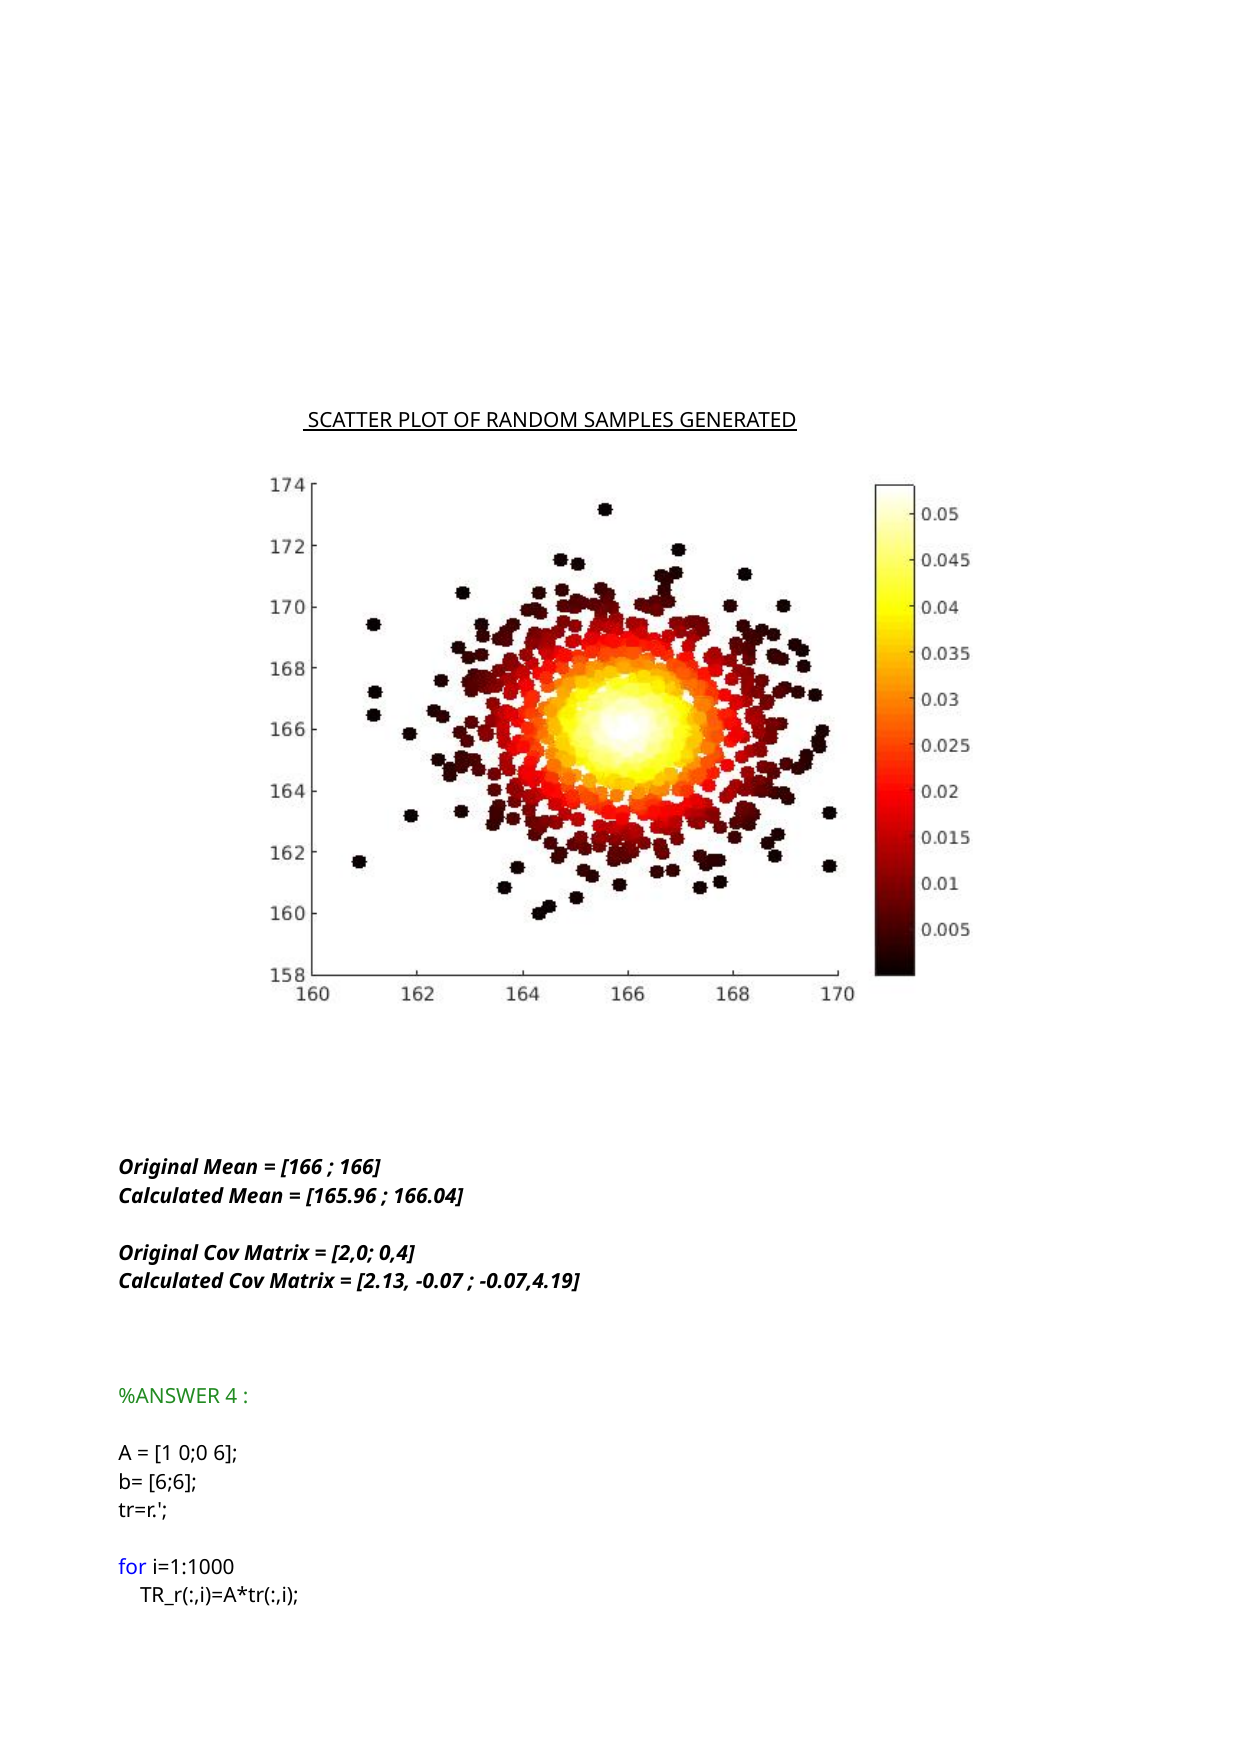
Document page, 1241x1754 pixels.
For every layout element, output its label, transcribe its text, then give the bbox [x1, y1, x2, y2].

text Calculated Mean = [165.96 ; 166.04] [118, 1181, 1122, 1209]
text Calculated Cov Matrix = [2.13, -0.07 ; -0.07,4.19] [118, 1267, 1122, 1295]
text SCATTER PLOT OF RANDOM SAMPLES GENERATED [118, 405, 1122, 434]
text TR_r(:,i)=A*tr(:,i); [118, 1581, 1122, 1609]
text Original Mean = [166 ; 166] [118, 1152, 1122, 1181]
text for i=1:1000 [118, 1552, 1122, 1581]
text tr=r.'; [118, 1495, 1122, 1524]
text Original Cov Matrix = [2,0; 0,4] [118, 1238, 1122, 1267]
text b= [6;6]; [118, 1467, 1122, 1495]
text A = [1 0;0 6]; [118, 1438, 1122, 1467]
text %ANSWER 4 : [118, 1381, 1122, 1410]
picture [225, 440, 1015, 1041]
